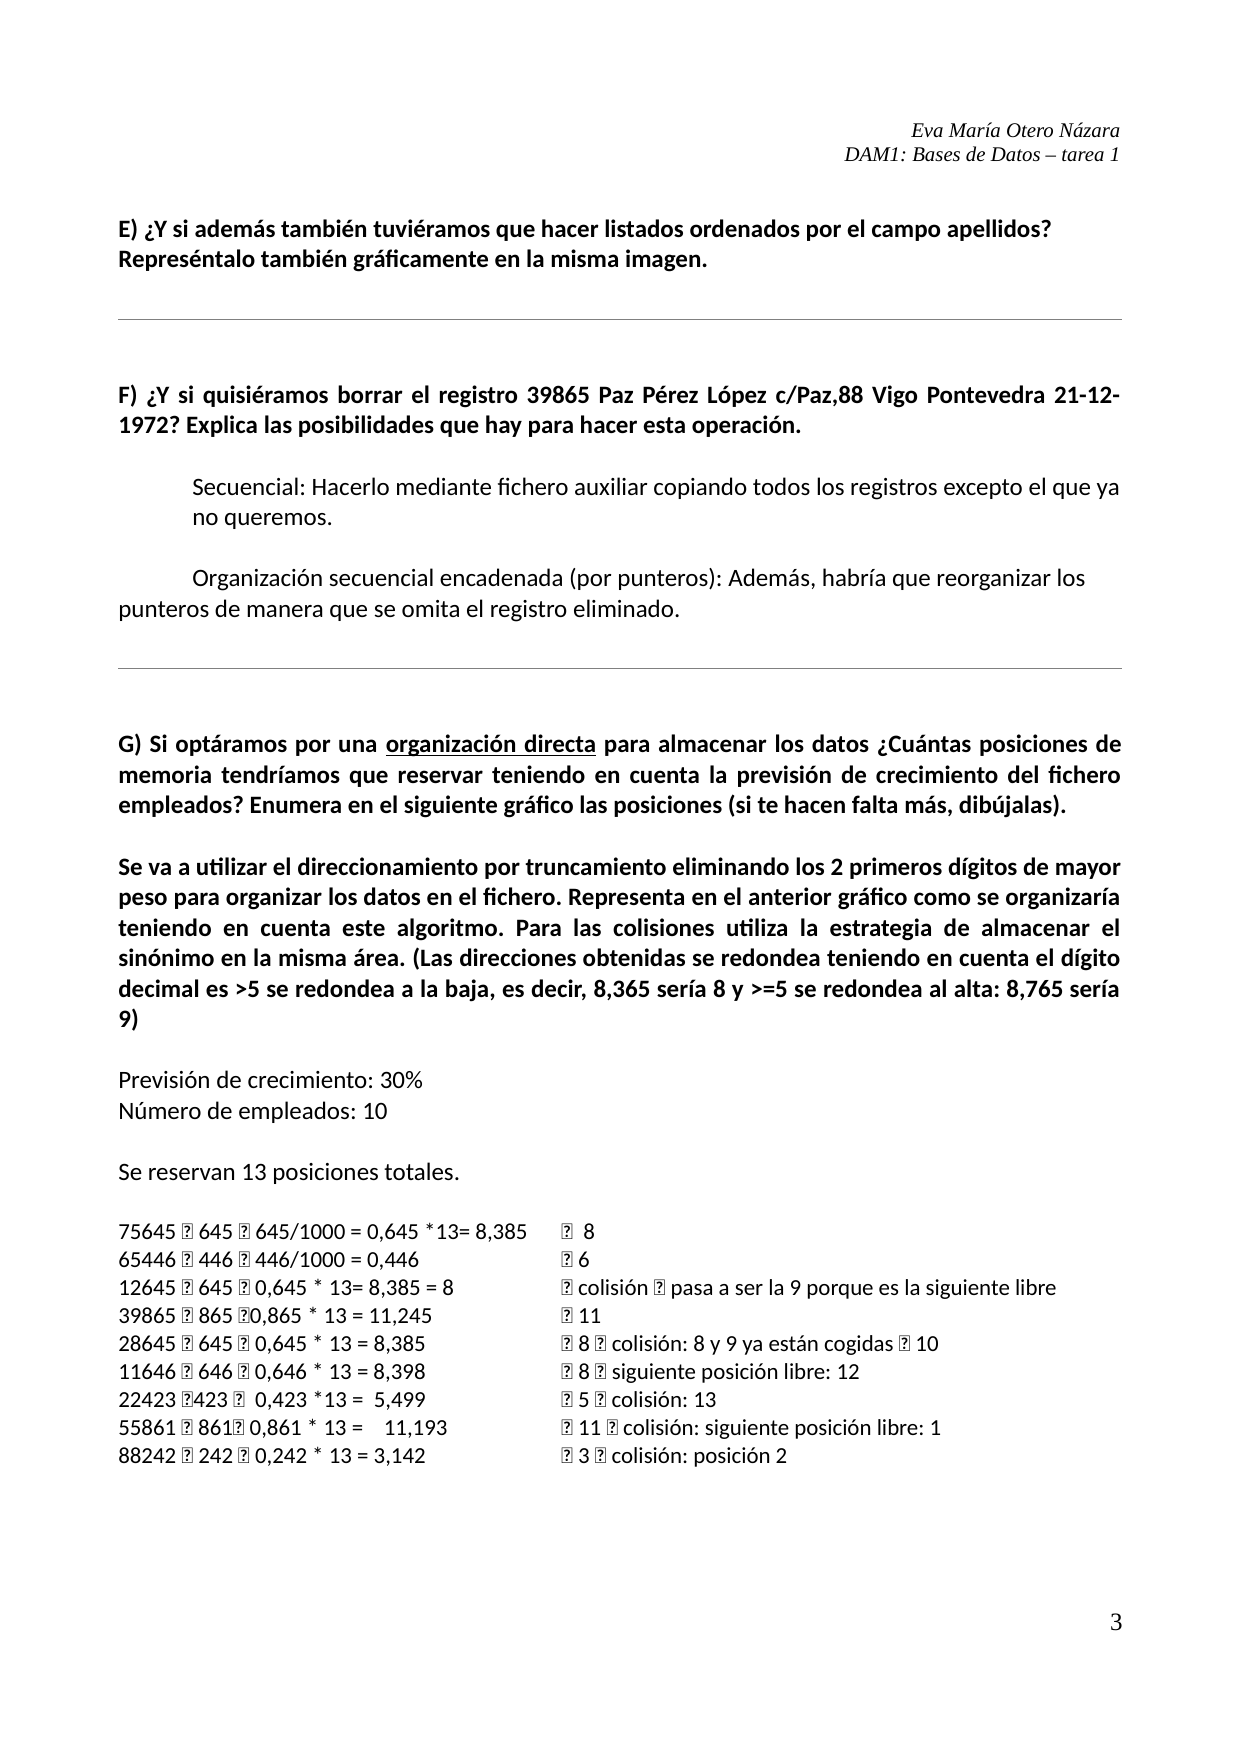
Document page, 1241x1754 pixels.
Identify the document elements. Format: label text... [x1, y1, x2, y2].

text Organización secuencial encadenada (por punteros): Además, habría que reorganizar los punteros de manera que se omita el registro eliminado. [118, 562, 1122, 623]
text F) ¿Y si quisiéramos borrar el registro 39865 Paz Pérez López c/Paz,88 Vigo Pontevedra 21-12-1972? Explica las posibilidades que hay para hacer esta operación. [118, 379, 1122, 440]
text Se reservan 13 posiciones totales. [118, 1156, 1122, 1186]
text 22423 423  0,423 *13 = 5,499  5  colisión: 13 [118, 1385, 1122, 1413]
text 39865  865 0,865 * 13 = 11,245  11 [118, 1301, 1122, 1329]
text 65446  446  446/1000 = 0,446  6 [118, 1245, 1122, 1273]
text 12645  645  0,645 * 13= 8,385 = 8  colisión  pasa a ser la 9 porque es la siguiente libre [118, 1273, 1122, 1301]
text 11646  646  0,646 * 13 = 8,398  8  siguiente posición libre: 12 [118, 1357, 1122, 1385]
text 28645  645  0,645 * 13 = 8,385  8  colisión: 8 y 9 ya están cogidas  10 [118, 1329, 1122, 1357]
text E) ¿Y si además también tuviéramos que hacer listados ordenados por el campo apellidos? Represéntalo también gráficamente en la misma imagen. [118, 213, 1122, 274]
text G) Si optáramos por una organización directa para almacenar los datos ¿Cuántas posiciones de memoria tendríamos que reservar teniendo en cuenta la previsión de crecimiento del fichero empleados? Enumera en el siguiente gráfico las posiciones (si te hacen falta más, dibújalas). [118, 728, 1122, 820]
text 75645  645  645/1000 = 0,645 *13= 8,385  8 [118, 1217, 1122, 1245]
text 55861  861 0,861 * 13 = 11,193  11  colisión: siguiente posición libre: 1 [118, 1413, 1122, 1441]
text Secuencial: Hacerlo mediante fichero auxiliar copiando todos los registros excepto el que ya no queremos. [118, 471, 1122, 532]
text Número de empleados: 10 [118, 1095, 1122, 1125]
text Se va a utilizar el direccionamiento por truncamiento eliminando los 2 primeros dígitos de mayor peso para organizar los datos en el fichero. Representa en el anterior gráfico como se organizaría teniendo en cuenta este algoritmo. Para las colisiones utiliza la estrategia de almacenar el sinónimo en la misma área. (Las direcciones obtenidas se redondea teniendo en cuenta el dígito decimal es >5 se redondea a la baja, es decir, 8,365 sería 8 y >=5 se redondea al alta: 8,765 sería 9) [118, 851, 1122, 1034]
text Previsión de crecimiento: 30% [118, 1064, 1122, 1095]
text 88242  242  0,242 * 13 = 3,142  3  colisión: posición 2 [118, 1441, 1122, 1469]
